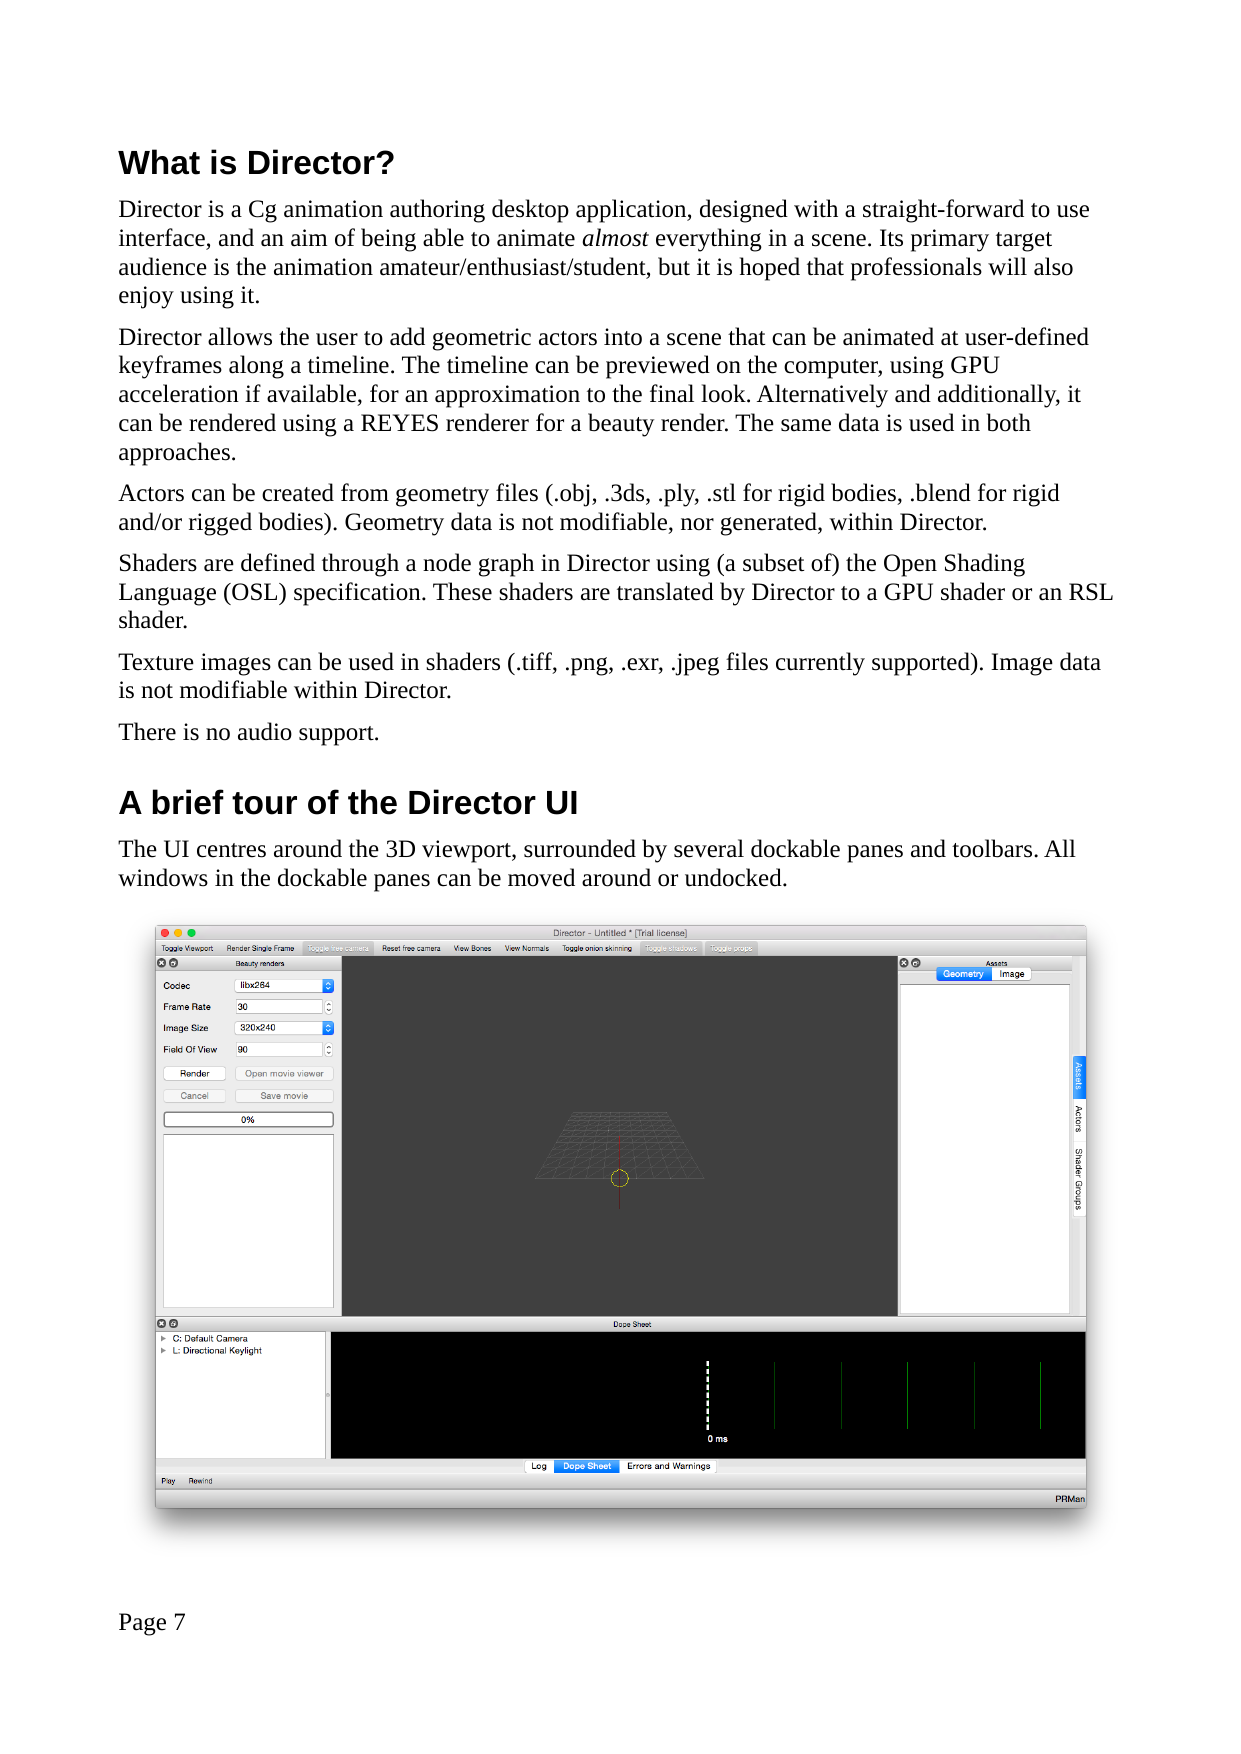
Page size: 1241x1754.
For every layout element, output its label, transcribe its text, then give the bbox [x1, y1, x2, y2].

text The UI centres around the 3D viewport, surrounded by several dockable panes and toolbars. All windows in the dockable panes can be moved around or undocked. [118, 834, 1122, 892]
text Shaders are defined through a node graph in Director using (a subset of) the Open Shading Language (OSL) specification. These shaders are translated by Director to a GPU shader or an RSL shader. [118, 548, 1122, 634]
text Texture images can be used in shaders (.tiff, .png, .exr, .jpeg files currently supported). Image data is not modifiable within Director. [118, 647, 1122, 704]
text Director allows the user to add geometric actors into a scene that can be animated at user-defined keyframes along a timeline. The timeline can be previewed on the computer, using GPU acceleration if available, for an approximation to the final look. Alternatively and additionally, it can be rendered using a REYES renderer for a beauty render. The same data is used in both approaches. [118, 322, 1122, 466]
subtitle A brief tour of the Director UI [118, 783, 1122, 822]
text Actors can be created from geometry files (.obj, .3ds, .ply, .stl for rigid bodies, .blend for rigid and/or rigged bodies). Geometry data is not modifiable, nor generated, within Director. [118, 478, 1122, 536]
subtitle What is Director? [118, 143, 1122, 182]
text Director is a Cg animation authoring desktop application, designed with a straight-forward to use interface, and an aim of being able to animate almost everything in a scene. Its primary target audience is the animation amateur/enthusiast/student, but it is hoped that professionals will also enjoy using it. [118, 194, 1122, 309]
picture [118, 904, 1123, 1561]
text There is no audio support. [118, 717, 1122, 746]
